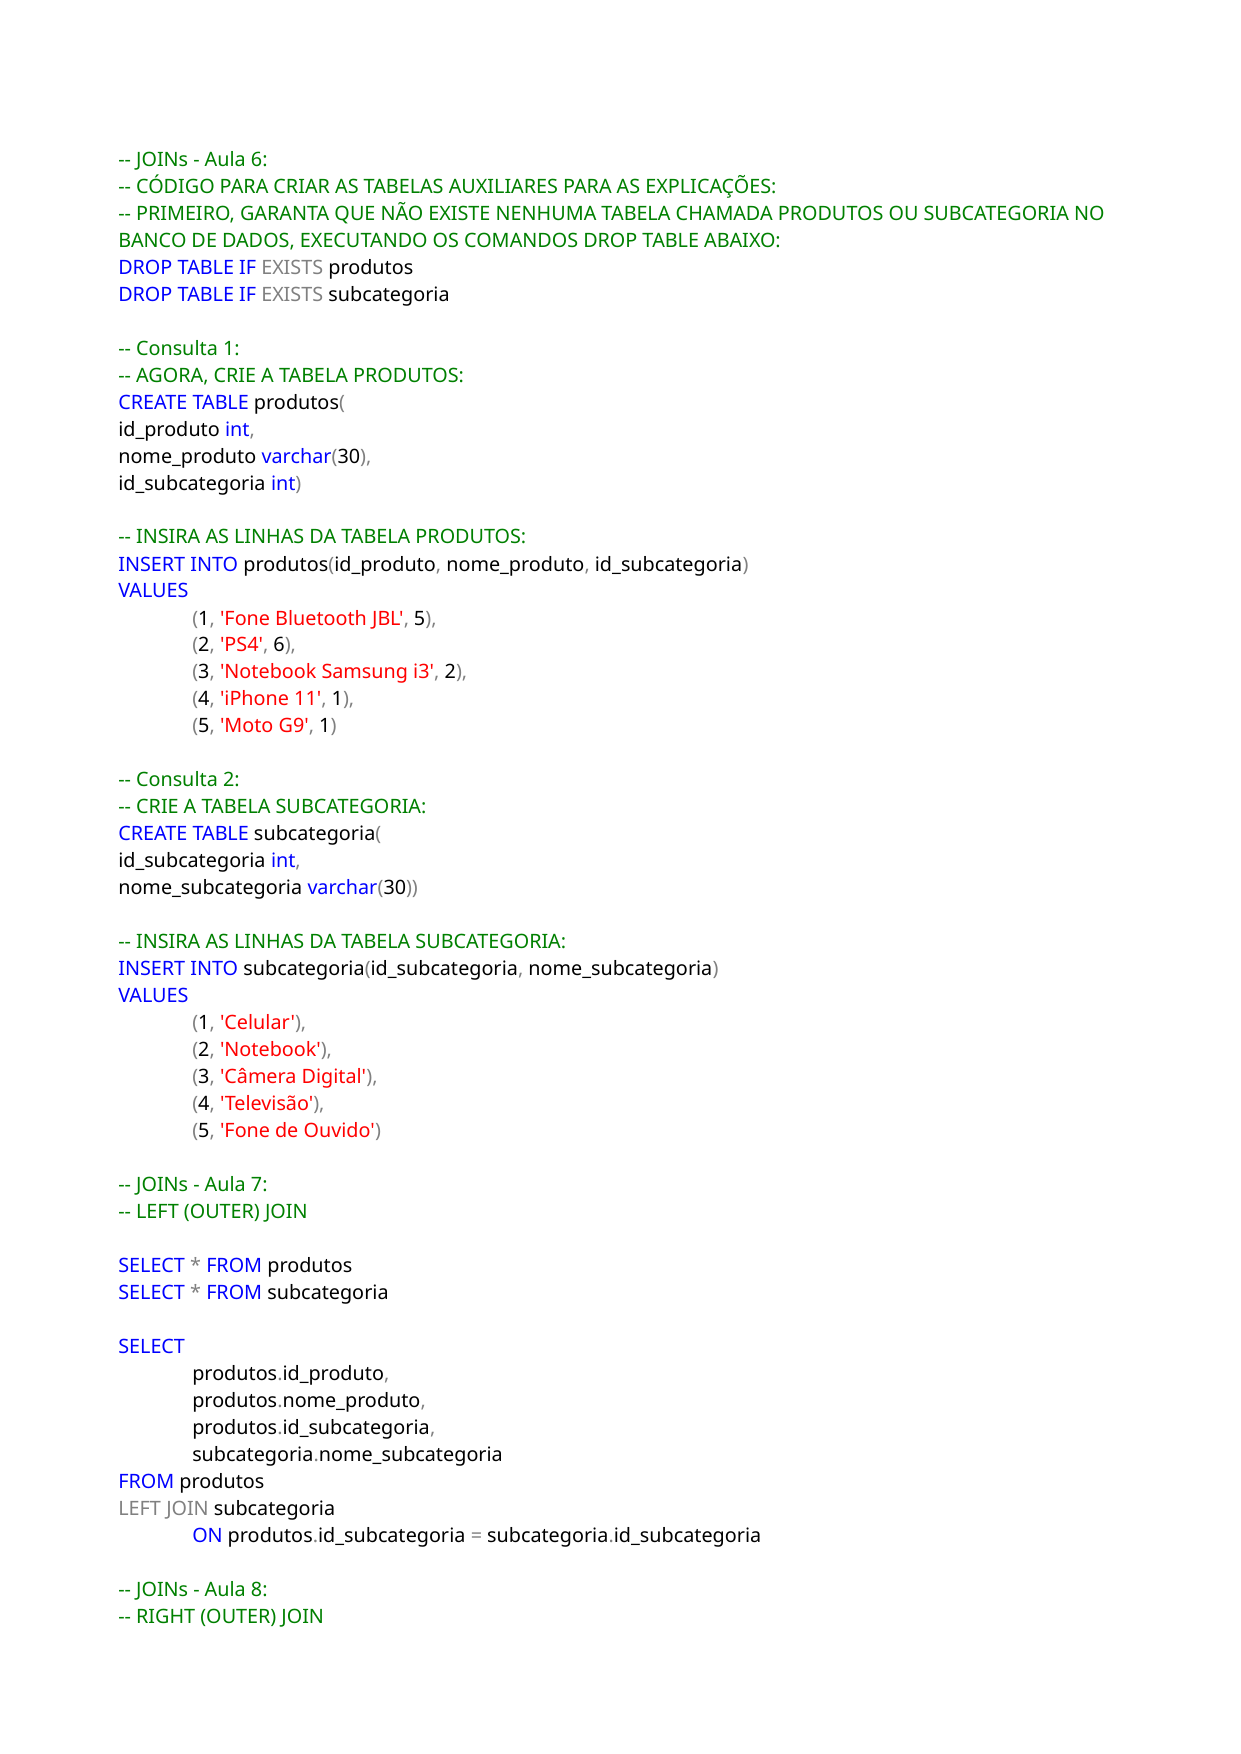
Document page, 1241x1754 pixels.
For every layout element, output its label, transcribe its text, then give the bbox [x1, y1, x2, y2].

text -- JOINs - Aula 8: [118, 1575, 1122, 1602]
text (1, 'Fone Bluetooth JBL', 5), [118, 604, 1122, 631]
text -- PRIMEIRO, GARANTA QUE NÃO EXISTE NENHUMA TABELA CHAMADA PRODUTOS OU SUBCATEGORIA NO BANCO DE DADOS, EXECUTANDO OS COMANDOS DROP TABLE ABAIXO: [118, 199, 1122, 253]
text -- Consulta 1: [118, 334, 1122, 361]
text -- AGORA, CRIE A TABELA PRODUTOS: [118, 361, 1122, 388]
text (4, 'Televisão'), [118, 1089, 1122, 1116]
text -- CÓDIGO PARA CRIAR AS TABELAS AUXILIARES PARA AS EXPLICAÇÕES: [118, 172, 1122, 199]
text -- INSIRA AS LINHAS DA TABELA SUBCATEGORIA: [118, 927, 1122, 954]
text SELECT [118, 1332, 1122, 1359]
text DROP TABLE IF EXISTS produtos [118, 253, 1122, 280]
text -- RIGHT (OUTER) JOIN [118, 1602, 1122, 1629]
text subcategoria.nome_subcategoria [118, 1440, 1122, 1467]
text ON produtos.id_subcategoria = subcategoria.id_subcategoria [118, 1521, 1122, 1548]
text (2, 'Notebook'), [118, 1035, 1122, 1062]
text id_subcategoria int, [118, 847, 1122, 873]
text nome_produto varchar(30), [118, 442, 1122, 469]
text (4, 'iPhone 11', 1), [118, 685, 1122, 712]
text CREATE TABLE subcategoria( [118, 819, 1122, 847]
text produtos.id_produto, [118, 1359, 1122, 1386]
text id_subcategoria int) [118, 469, 1122, 496]
text LEFT JOIN subcategoria [118, 1494, 1122, 1521]
text DROP TABLE IF EXISTS subcategoria [118, 280, 1122, 307]
text (5, 'Fone de Ouvido') [118, 1116, 1122, 1143]
text VALUES [118, 981, 1122, 1008]
text nome_subcategoria varchar(30)) [118, 873, 1122, 901]
text CREATE TABLE produtos( [118, 388, 1122, 415]
text -- CRIE A TABELA SUBCATEGORIA: [118, 793, 1122, 819]
text SELECT * FROM produtos [118, 1251, 1122, 1278]
text -- INSIRA AS LINHAS DA TABELA PRODUTOS: [118, 523, 1122, 550]
text (3, 'Notebook Samsung i3', 2), [118, 658, 1122, 685]
text (5, 'Moto G9', 1) [118, 712, 1122, 739]
text -- JOINs - Aula 7: [118, 1170, 1122, 1197]
text produtos.nome_produto, [118, 1386, 1122, 1413]
text -- LEFT (OUTER) JOIN [118, 1197, 1122, 1224]
text (1, 'Celular'), [118, 1008, 1122, 1035]
text FROM produtos [118, 1467, 1122, 1494]
text (3, 'Câmera Digital'), [118, 1062, 1122, 1089]
text id_produto int, [118, 415, 1122, 442]
text -- Consulta 2: [118, 766, 1122, 793]
text VALUES [118, 577, 1122, 604]
text INSERT INTO subcategoria(id_subcategoria, nome_subcategoria) [118, 954, 1122, 981]
text (2, 'PS4', 6), [118, 631, 1122, 658]
text INSERT INTO produtos(id_produto, nome_produto, id_subcategoria) [118, 550, 1122, 577]
text produtos.id_subcategoria, [118, 1413, 1122, 1440]
text SELECT * FROM subcategoria [118, 1278, 1122, 1305]
text -- JOINs - Aula 6: [118, 145, 1122, 172]
